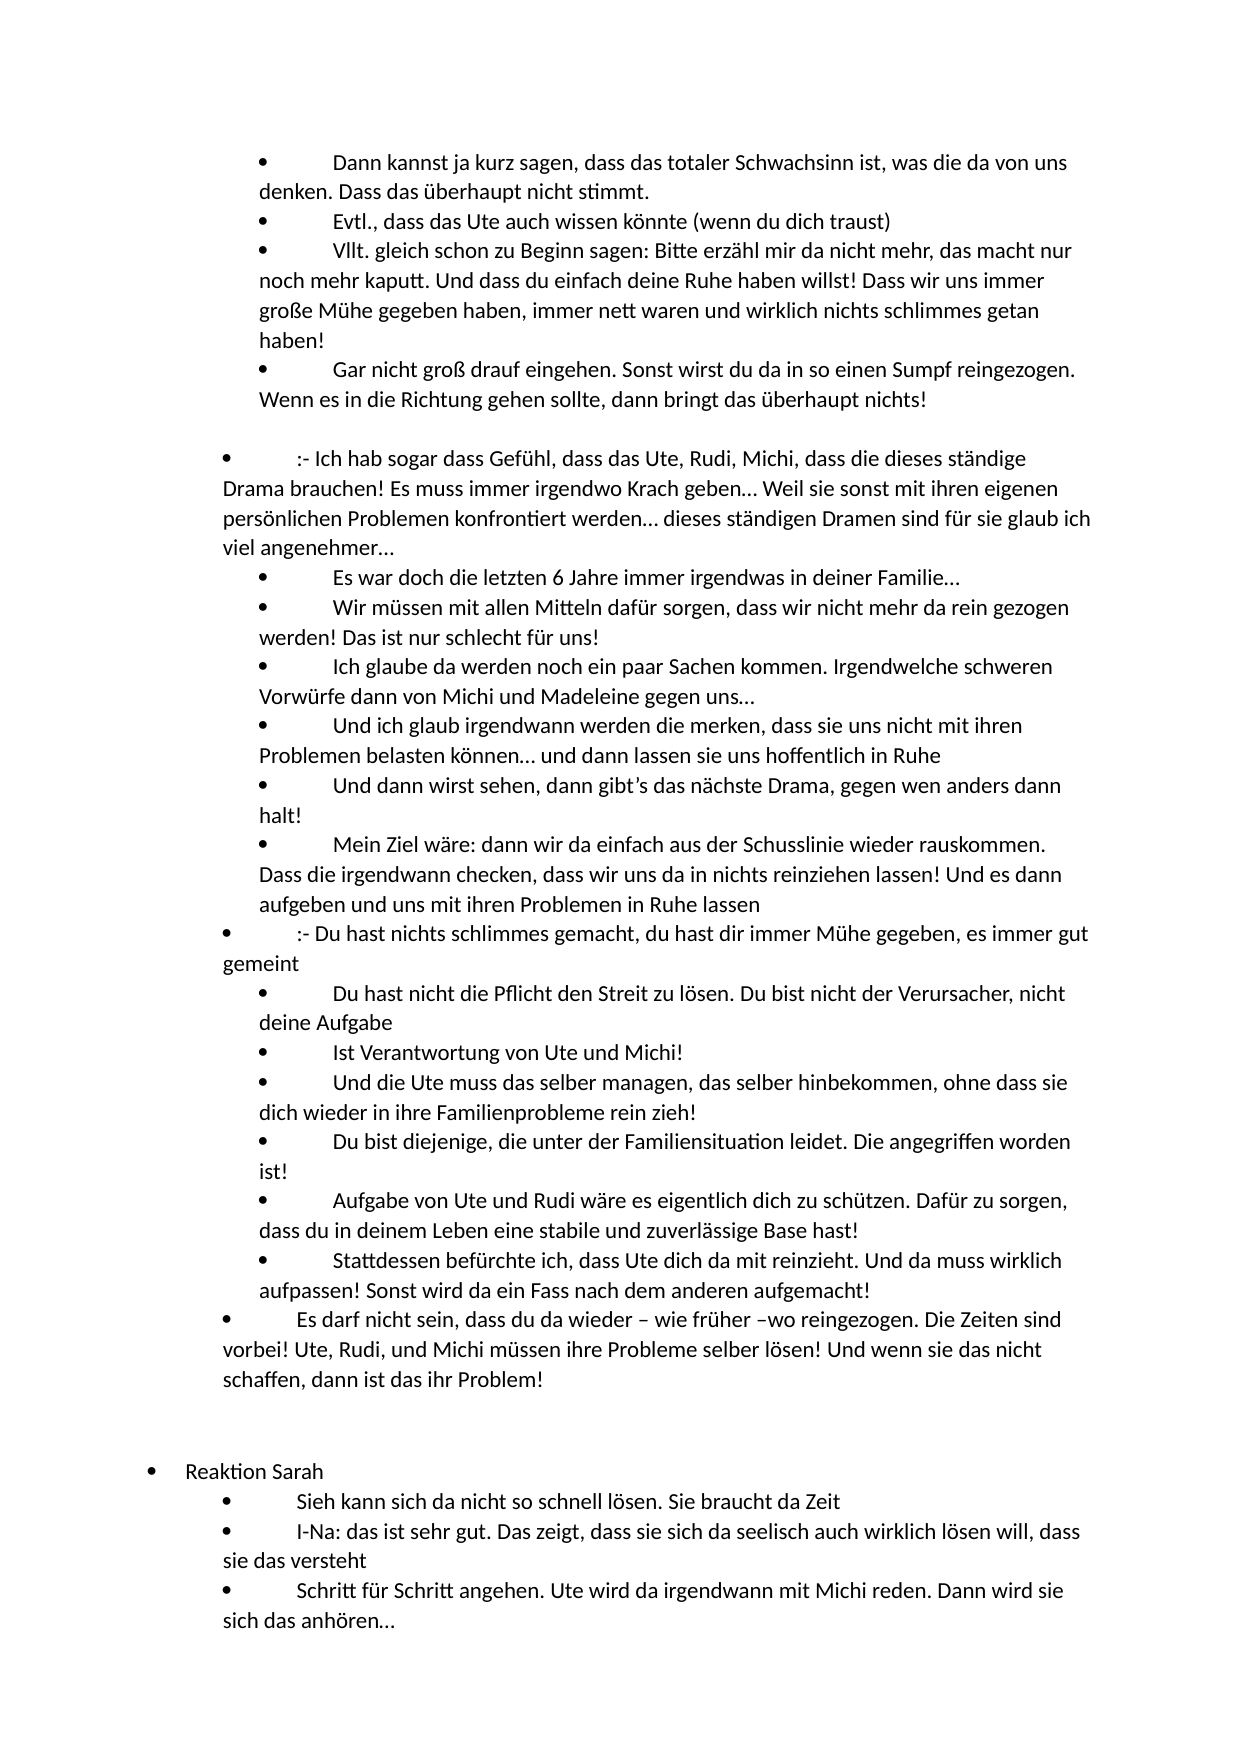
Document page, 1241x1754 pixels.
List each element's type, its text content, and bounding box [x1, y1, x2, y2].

list Und ich glaub irgendwann werden die merken, dass sie uns nicht mit ihren Problemen belasten können… und dann lassen sie uns hoffentlich in Ruhe [259, 712, 1093, 769]
list Und die Ute muss das selber managen, das selber hinbekommen, ohne dass sie dich wieder in ihre Familienprobleme rein zieh! [259, 1068, 1093, 1126]
list Vllt. gleich schon zu Beginn sagen: Bitte erzähl mir da nicht mehr, das macht nur noch mehr kaputt. Und dass du einfach deine Ruhe haben willst! Dass wir uns immer große Mühe gegeben haben, immer nett waren und wirklich nichts schlimmes getan haben! [259, 237, 1093, 354]
list Ich glaube da werden noch ein paar Sachen kommen. Irgendwelche schweren Vorwürfe dann von Michi und Madeleine gegen uns… [259, 652, 1093, 710]
list Wir müssen mit allen Mitteln dafür sorgen, dass wir nicht mehr da rein gezogen werden! Das ist nur schlecht für uns! [259, 593, 1093, 651]
list Dann kannst ja kurz sagen, dass das totaler Schwachsinn ist, was die da von uns denken. Dass das überhaupt nicht stimmt. [259, 148, 1093, 205]
list Es war doch die letzten 6 Jahre immer irgendwas in deiner Familie… [259, 563, 1093, 591]
list Reaktion Sarah [148, 1457, 1093, 1486]
list :- Du hast nichts schlimmes gemacht, du hast dir immer Mühe gegeben, es immer gut gemeint [223, 919, 1093, 977]
list Es darf nicht sein, dass du da wieder – wie früher –wo reingezogen. Die Zeiten sind vorbei! Ute, Rudi, und Michi müssen ihre Probleme selber lösen! Und wenn sie das nicht schaffen, dann ist das ihr Problem! [223, 1305, 1093, 1393]
list Und dann wirst sehen, dann gibt’s das nächste Drama, gegen wen anders dann halt! [259, 771, 1093, 829]
list Ist Verantwortung von Ute und Michi! [259, 1038, 1093, 1066]
list Du hast nicht die Pflicht den Streit zu lösen. Du bist nicht der Verursacher, nicht deine Aufgabe [259, 979, 1093, 1037]
list Aufgabe von Ute und Rudi wäre es eigentlich dich zu schützen. Dafür zu sorgen, dass du in deinem Leben eine stabile und zuverlässige Base hast! [259, 1187, 1093, 1244]
list Mein Ziel wäre: dann wir da einfach aus der Schusslinie wieder rauskommen. Dass die irgendwann checken, dass wir uns da in nichts reinziehen lassen! Und es dann aufgeben und uns mit ihren Problemen in Ruhe lassen [259, 830, 1093, 918]
list Gar nicht groß drauf eingehen. Sonst wirst du da in so einen Sumpf reingezogen. Wenn es in die Richtung gehen sollte, dann bringt das überhaupt nichts! [259, 355, 1093, 413]
list I-Na: das ist sehr gut. Das zeigt, dass sie sich da seelisch auch wirklich lösen will, dass sie das versteht [223, 1517, 1093, 1574]
list Evtl., dass das Ute auch wissen könnte (wenn du dich traust) [259, 207, 1093, 235]
list Stattdessen befürchte ich, dass Ute dich da mit reinzieht. Und da muss wirklich aufpassen! Sonst wird da ein Fass nach dem anderen aufgemacht! [259, 1246, 1093, 1304]
list Schritt für Schritt angehen. Ute wird da irgendwann mit Michi reden. Dann wird sie sich das anhören… [223, 1576, 1093, 1634]
list :- Ich hab sogar dass Gefühl, dass das Ute, Rudi, Michi, dass die dieses ständige Drama brauchen! Es muss immer irgendwo Krach geben… Weil sie sonst mit ihren eigenen persönlichen Problemen konfrontiert werden… dieses ständigen Dramen sind für sie glaub ich viel angenehmer… [223, 444, 1093, 562]
list Sieh kann sich da nicht so schnell lösen. Sie braucht da Zeit [223, 1487, 1093, 1515]
list Du bist diejenige, die unter der Familiensituation leidet. Die angegriffen worden ist! [259, 1127, 1093, 1185]
